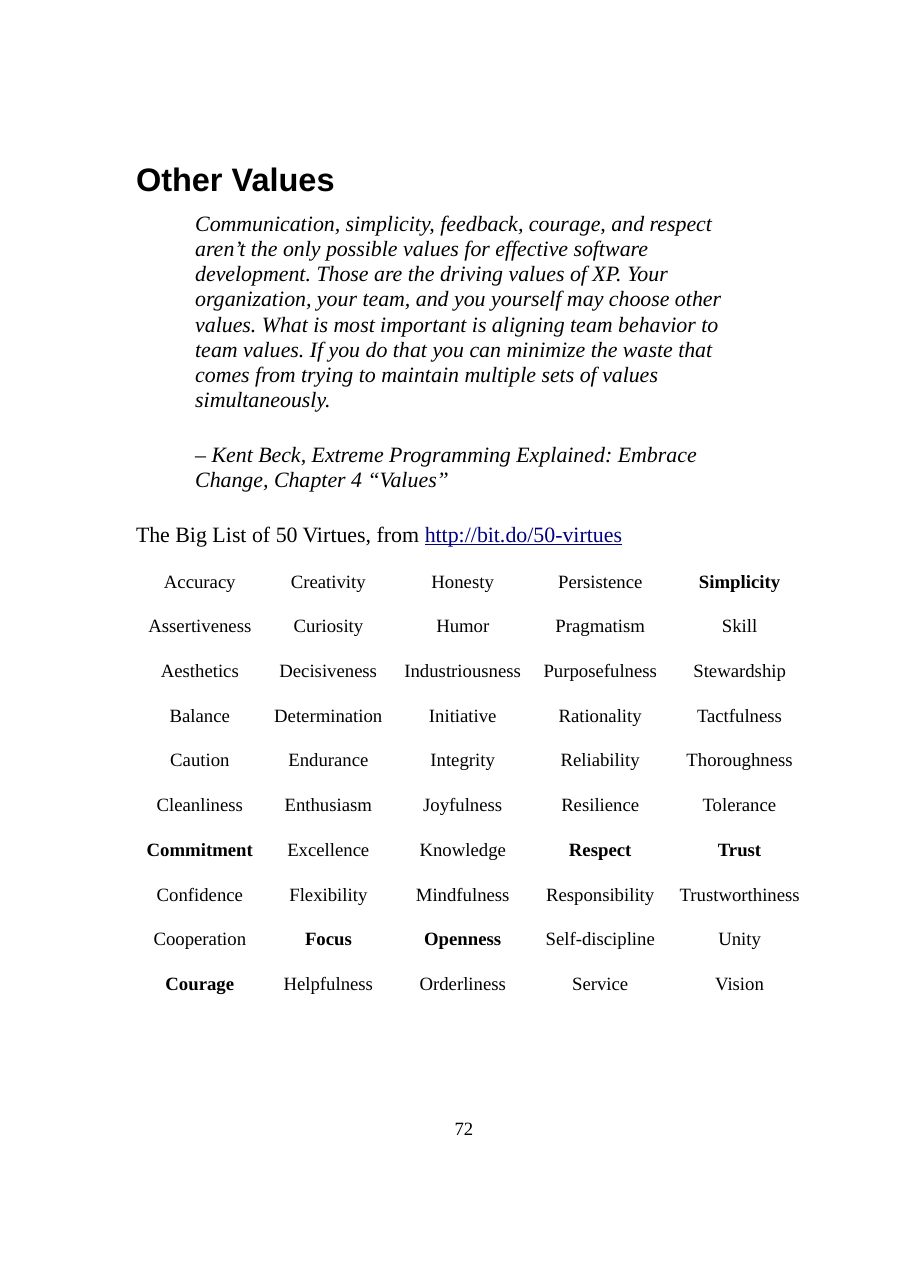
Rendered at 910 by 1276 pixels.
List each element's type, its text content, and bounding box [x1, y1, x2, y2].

table_cell Joyfulness [393, 790, 532, 835]
table_header Honesty [393, 567, 532, 611]
table_cell Stewardship [668, 656, 811, 701]
table_cell Integrity [393, 745, 532, 790]
table_cell Caution [136, 745, 263, 790]
table_cell Purposefulness [532, 656, 668, 701]
table_cell Rationality [532, 701, 668, 745]
subtitle Other Values [136, 161, 791, 198]
table_cell Determination [263, 701, 393, 745]
table_cell Openness [393, 924, 532, 969]
table_cell Pragmatism [532, 611, 668, 656]
table_cell Flexibility [263, 879, 393, 924]
table_cell Humor [393, 611, 532, 656]
table_cell Assertiveness [136, 611, 263, 656]
table_cell Knowledge [393, 835, 532, 879]
table_cell Self-discipline [532, 924, 668, 969]
table_cell Trustworthiness [668, 879, 811, 924]
text – Kent Beck, Extreme Programming Explained: Embrace Change, Chapter 4 “Values” [195, 442, 732, 492]
table_cell Initiative [393, 701, 532, 745]
table_cell Respect [532, 835, 668, 879]
text Communication, simplicity, feedback, courage, and respect aren’t the only possible values for effective software development. Those are the driving values of XP. Your organization, your team, and you yourself may choose other values. What is most important is aligning team behavior to team values. If you do that you can minimize the waste that comes from trying to maintain multiple sets of values simultaneously. [195, 211, 732, 412]
table_cell Orderliness [393, 969, 532, 1013]
table_cell Decisiveness [263, 656, 393, 701]
table_cell Industriousness [393, 656, 532, 701]
table_cell Vision [668, 969, 811, 1013]
table_cell Aesthetics [136, 656, 263, 701]
table_cell Trust [668, 835, 811, 879]
table_cell Cooperation [136, 924, 263, 969]
table_cell Excellence [263, 835, 393, 879]
table_header Creativity [263, 567, 393, 611]
table_cell Reliability [532, 745, 668, 790]
table_cell Cleanliness [136, 790, 263, 835]
table_cell Endurance [263, 745, 393, 790]
table_cell Unity [668, 924, 811, 969]
table_header Accuracy [136, 567, 263, 611]
table_cell Thoroughness [668, 745, 811, 790]
table_cell Tactfulness [668, 701, 811, 745]
table_cell Curiosity [263, 611, 393, 656]
table_cell Commitment [136, 835, 263, 879]
table_cell Helpfulness [263, 969, 393, 1013]
table_cell Mindfulness [393, 879, 532, 924]
table_cell Enthusiasm [263, 790, 393, 835]
table_cell Courage [136, 969, 263, 1013]
text The Big List of 50 Virtues, from http://bit.do/50-virtues [136, 522, 791, 547]
table_cell Balance [136, 701, 263, 745]
table_cell Responsibility [532, 879, 668, 924]
table_cell Focus [263, 924, 393, 969]
table_cell Confidence [136, 879, 263, 924]
table_cell Resilience [532, 790, 668, 835]
table_header Persistence [532, 567, 668, 611]
table_cell Tolerance [668, 790, 811, 835]
table_header Simplicity [668, 567, 811, 611]
table_cell Skill [668, 611, 811, 656]
table_cell Service [532, 969, 668, 1013]
